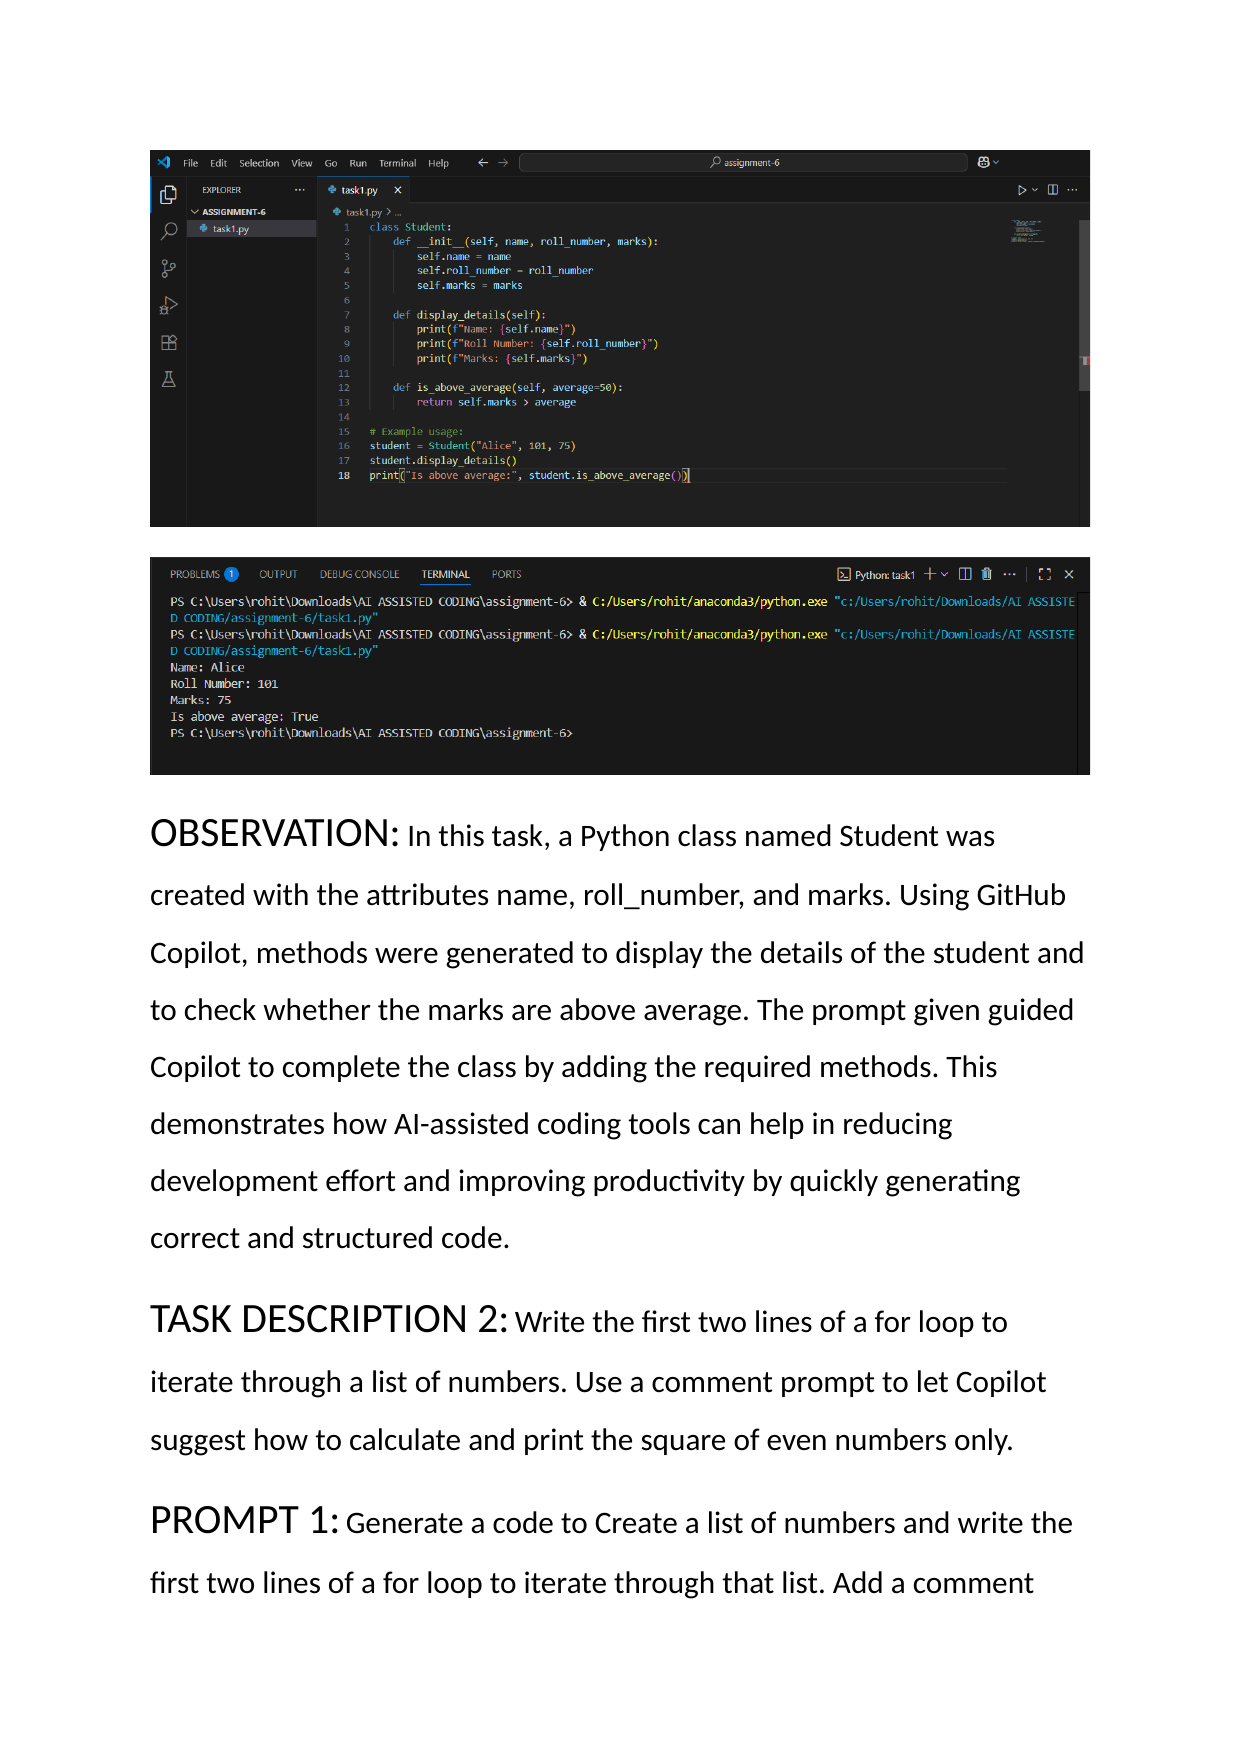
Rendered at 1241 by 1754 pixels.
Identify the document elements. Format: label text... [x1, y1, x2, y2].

text TASK DESCRIPTION 2: Write the first two lines of a for loop to iterate through a list of numbers. Use a comment prompt to let Copilot suggest how to calculate and print the square of even numbers only. [150, 1292, 1090, 1458]
picture [150, 557, 1091, 775]
text OBSERVATION: In this task, a Python class named Student was created with the attributes name, roll_number, and marks. Using GitHub Copilot, methods were generated to display the details of the student and to check whether the marks are above average. The prompt given guided Copilot to complete the class by adding the required methods. This demonstrates how AI-assisted coding tools can help in reducing development effort and improving productivity by quickly generating correct and structured code. [150, 806, 1090, 1257]
text PROMPT 1: Generate a code to Create a list of numbers and write the first two lines of a for loop to iterate through that list. Add a comment [150, 1493, 1090, 1601]
picture [150, 150, 1091, 527]
